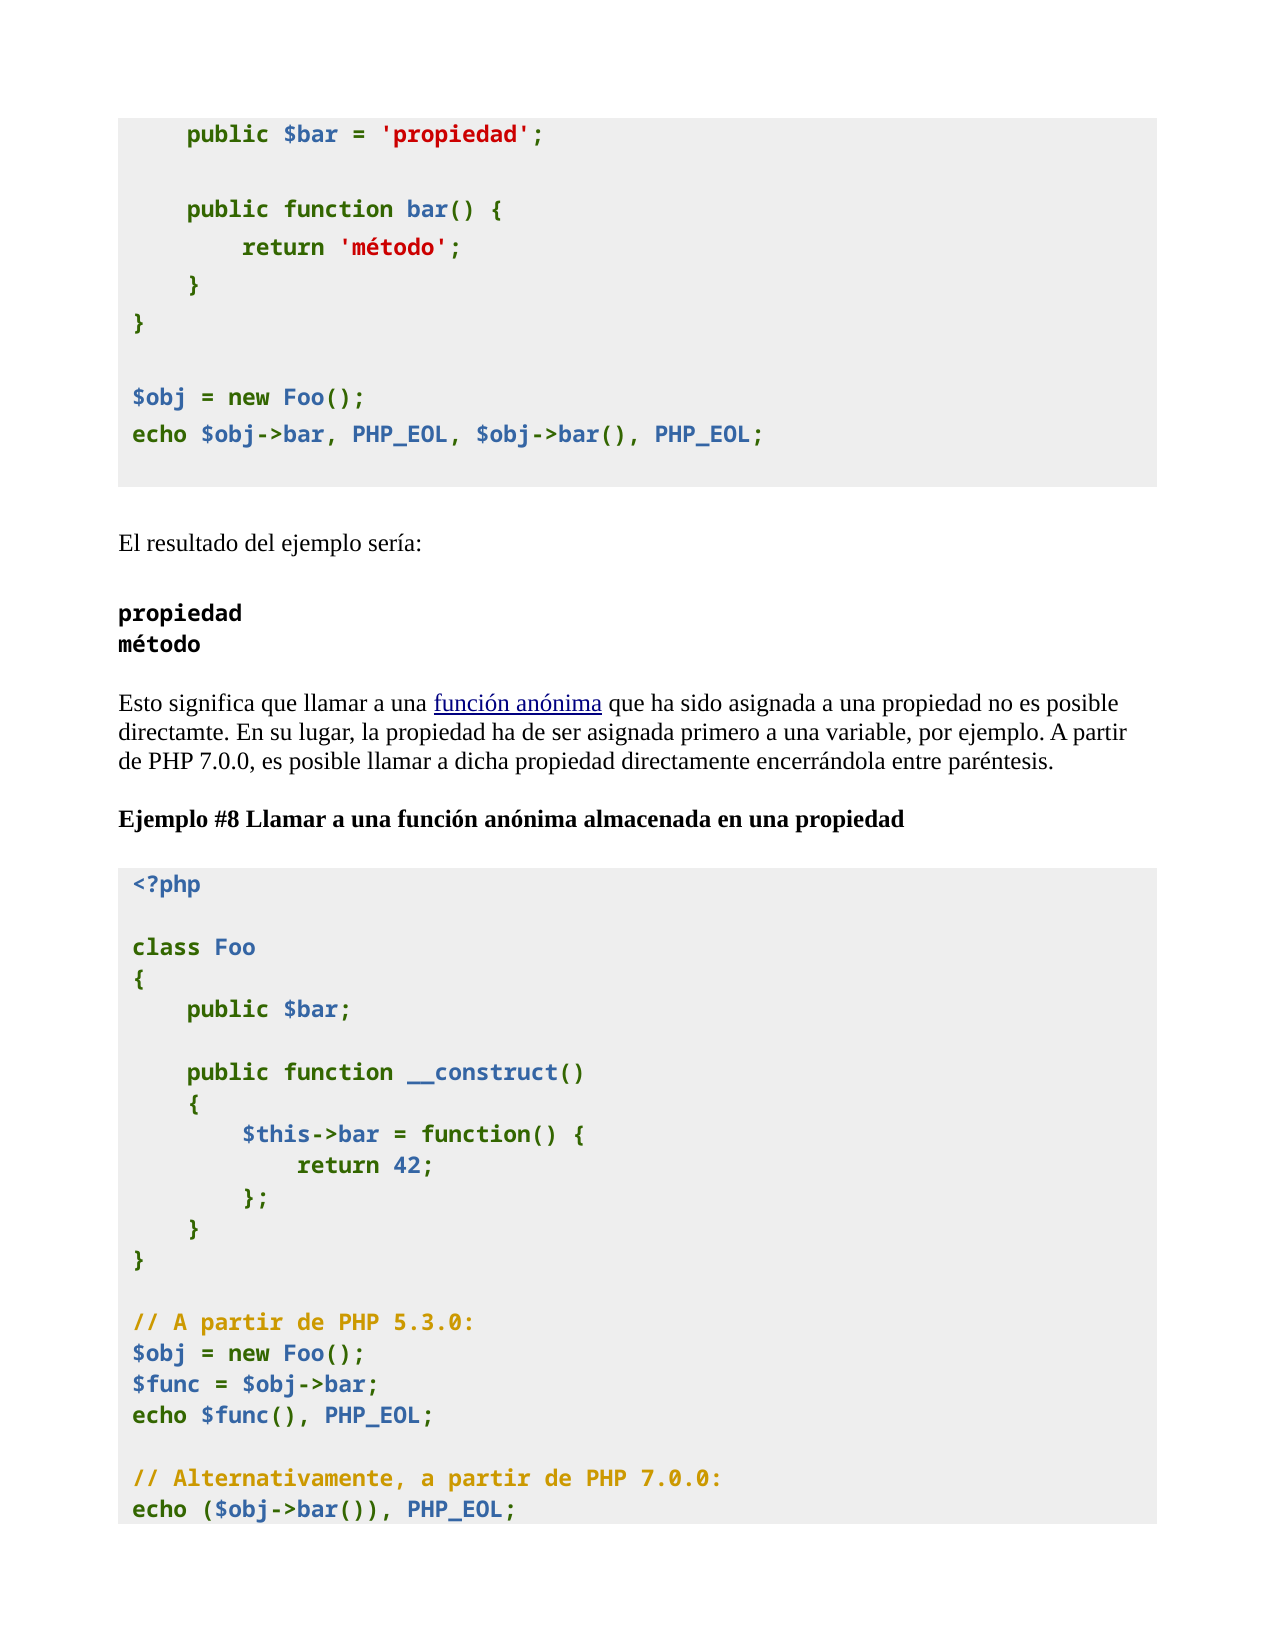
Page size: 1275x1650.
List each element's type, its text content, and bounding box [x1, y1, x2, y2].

text return 'método'; [118, 231, 1157, 262]
text Ejemplo #8 Llamar a una función anónima almacenada en una propiedad [118, 804, 1157, 833]
text // A partir de PHP 5.3.0: [118, 1306, 1157, 1337]
text public function __construct() [118, 1056, 1157, 1087]
text $obj = new Foo(); [118, 381, 1157, 412]
text <?php [118, 868, 1157, 899]
text echo $func(), PHP_EOL; [118, 1399, 1157, 1431]
text echo ($obj->bar()), PHP_EOL; [118, 1493, 1157, 1524]
text public $bar = 'propiedad'; [118, 118, 1157, 149]
text { [118, 1087, 1157, 1118]
text $obj = new Foo(); [118, 1337, 1157, 1368]
text }; [118, 1181, 1157, 1212]
text return 42; [118, 1149, 1157, 1181]
text { [118, 962, 1157, 993]
text // Alternativamente, a partir de PHP 7.0.0: [118, 1462, 1157, 1493]
text propiedad [118, 597, 1157, 628]
text } [118, 1212, 1157, 1243]
text Esto significa que llamar a una función anónima que ha sido asignada a una propiedad no es posible directamte. En su lugar, la propiedad ha de ser asignada primero a una variable, por ejemplo. A partir de PHP 7.0.0, es posible llamar a dicha propiedad directamente encerrándola entre paréntesis. [118, 688, 1157, 775]
text public $bar; [118, 993, 1157, 1024]
text método [118, 628, 1157, 659]
text public function bar() { [118, 193, 1157, 224]
text } [118, 306, 1157, 337]
text echo $obj->bar, PHP_EOL, $obj->bar(), PHP_EOL; [118, 418, 1157, 449]
text $this->bar = function() { [118, 1118, 1157, 1149]
text $func = $obj->bar; [118, 1368, 1157, 1399]
text } [118, 268, 1157, 299]
text El resultado del ejemplo sería: [118, 528, 1157, 556]
text } [118, 1243, 1157, 1274]
text class Foo [118, 931, 1157, 962]
